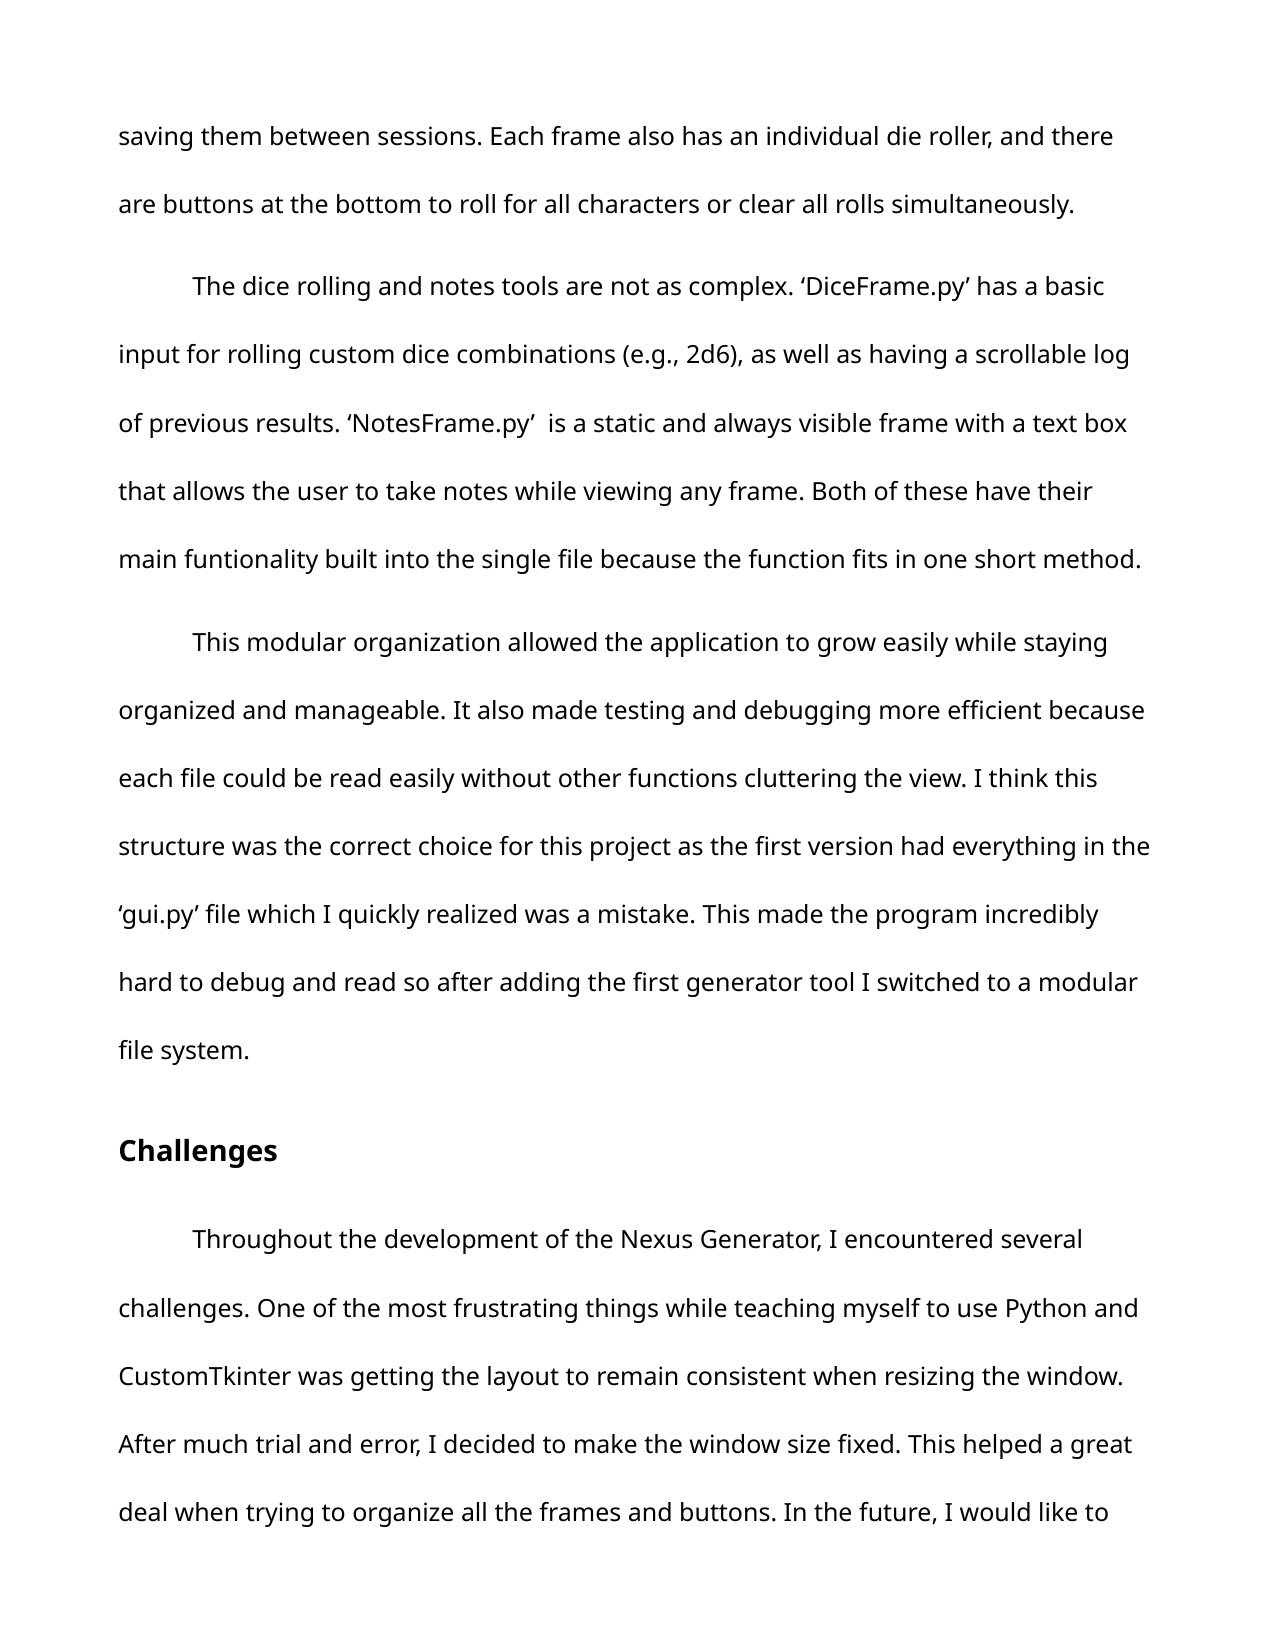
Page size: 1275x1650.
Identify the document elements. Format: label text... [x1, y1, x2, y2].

text Throughout the development of the Nexus Generator, I encountered several challenges. One of the most frustrating things while teaching myself to use Python and CustomTkinter was getting the layout to remain consistent when resizing the window. After much trial and error, I decided to make the window size fixed. This helped a great deal when trying to organize all the frames and buttons. In the future, I would like to [118, 1222, 1157, 1529]
subtitle Challenges [118, 1130, 1157, 1170]
text This modular organization allowed the application to grow easily while staying organized and manageable. It also made testing and debugging more efficient because each file could be read easily without other functions cluttering the view. I think this structure was the correct choice for this project as the first version had everything in the ‘gui.py’ file which I quickly realized was a mistake. This made the program incredibly hard to debug and read so after adding the first generator tool I switched to a modular file system. [118, 624, 1157, 1067]
text The dice rolling and notes tools are not as complex. ‘DiceFrame.py’ has a basic input for rolling custom dice combinations (e.g., 2d6), as well as having a scrollable log of previous results. ‘NotesFrame.py’ is a static and always visible frame with a text box that allows the user to take notes while viewing any frame. Both of these have their main funtionality built into the single file because the function fits in one short method. [118, 269, 1157, 576]
text saving them between sessions. Each frame also has an individual die roller, and there are buttons at the bottom to roll for all characters or clear all rolls simultaneously. [118, 118, 1157, 220]
